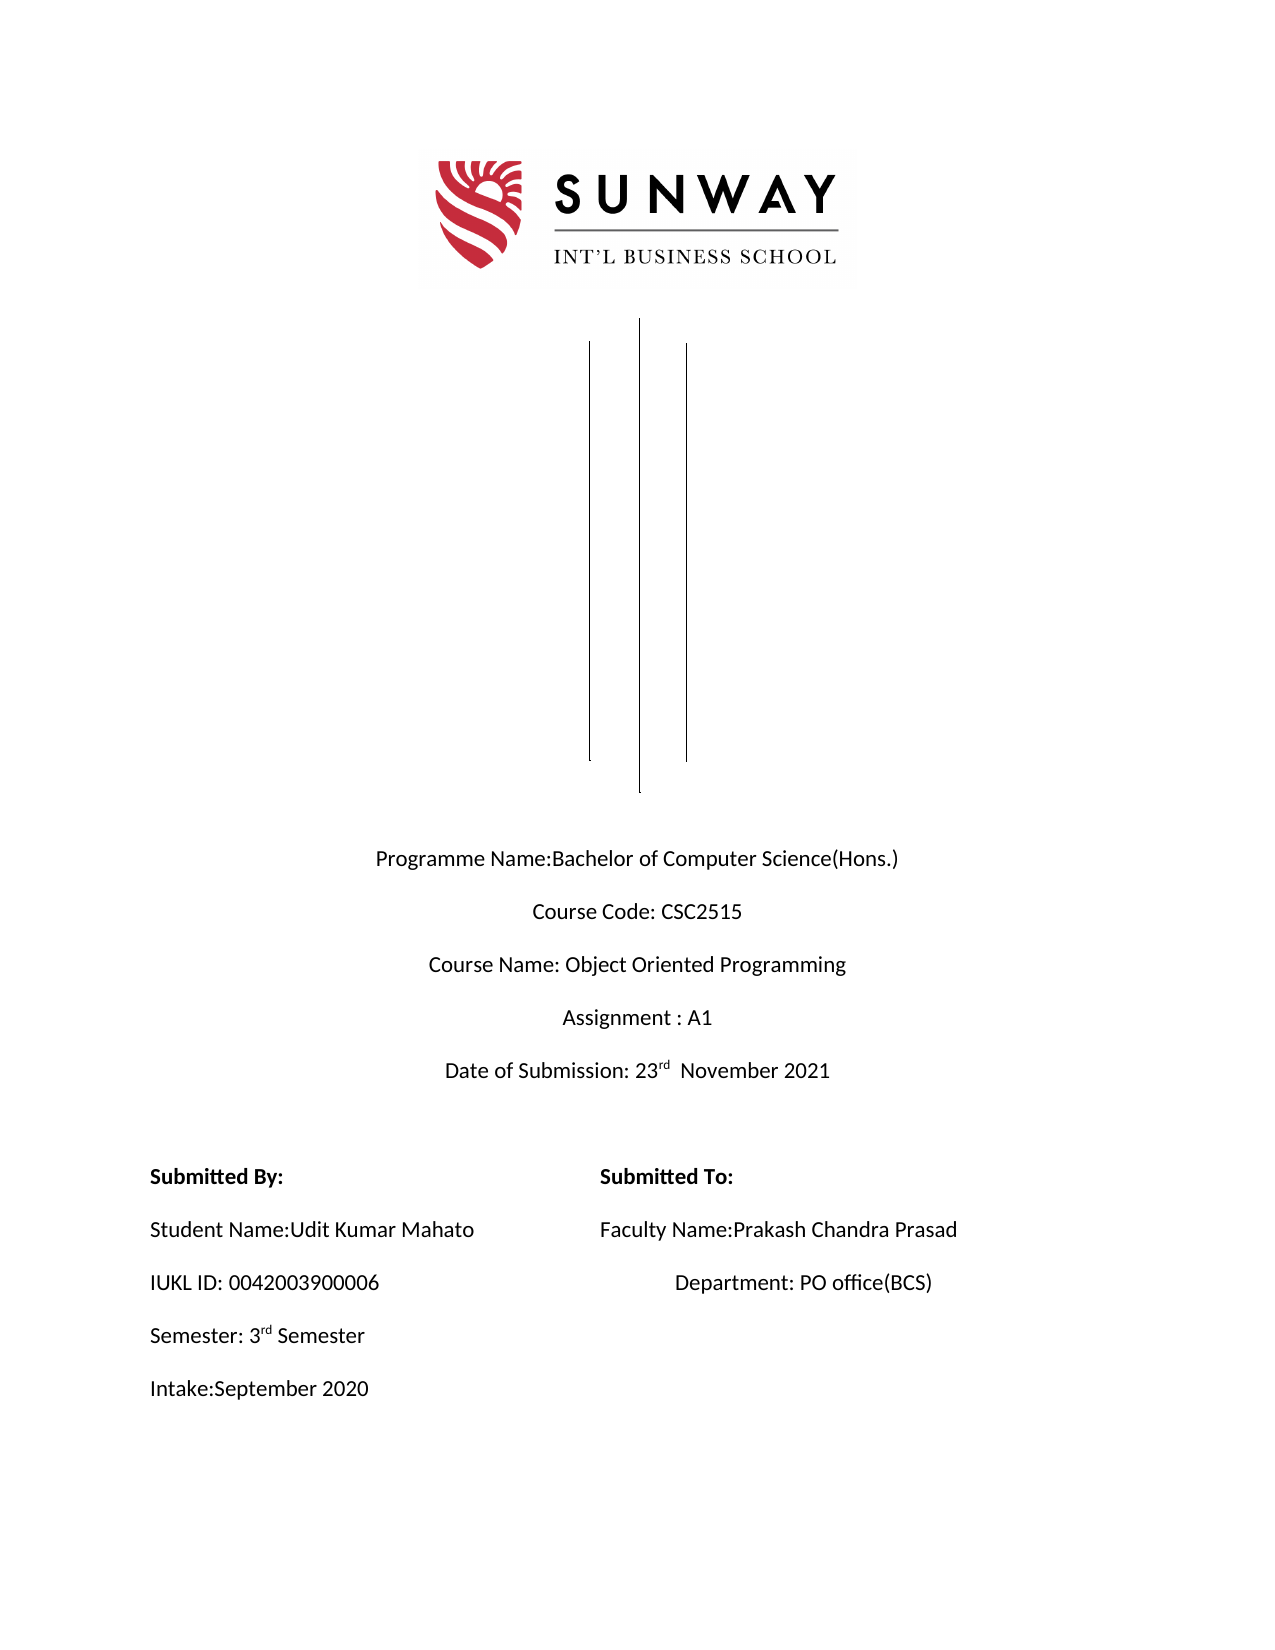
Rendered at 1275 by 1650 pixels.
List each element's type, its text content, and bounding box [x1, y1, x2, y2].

picture [418, 149, 857, 289]
text Semester: 3rd Semester [150, 1321, 1125, 1349]
text Course Name: Object Oriented Programming [150, 950, 1125, 978]
text Assignment : A1 [150, 1003, 1125, 1031]
text Submitted By: Submitted To: [150, 1162, 1125, 1190]
text Date of Submission: 23rd November 2021 [150, 1056, 1125, 1084]
text Course Code: CSC2515 [150, 897, 1125, 925]
text IUKL ID: 0042003900006 Department: PO office(BCS) [150, 1268, 1125, 1296]
text Intake:September 2020 [150, 1374, 1125, 1402]
text Student Name:Udit Kumar Mahato Faculty Name:Prakash Chandra Prasad [150, 1215, 1125, 1243]
text Programme Name:Bachelor of Computer Science(Hons.) [150, 844, 1125, 872]
